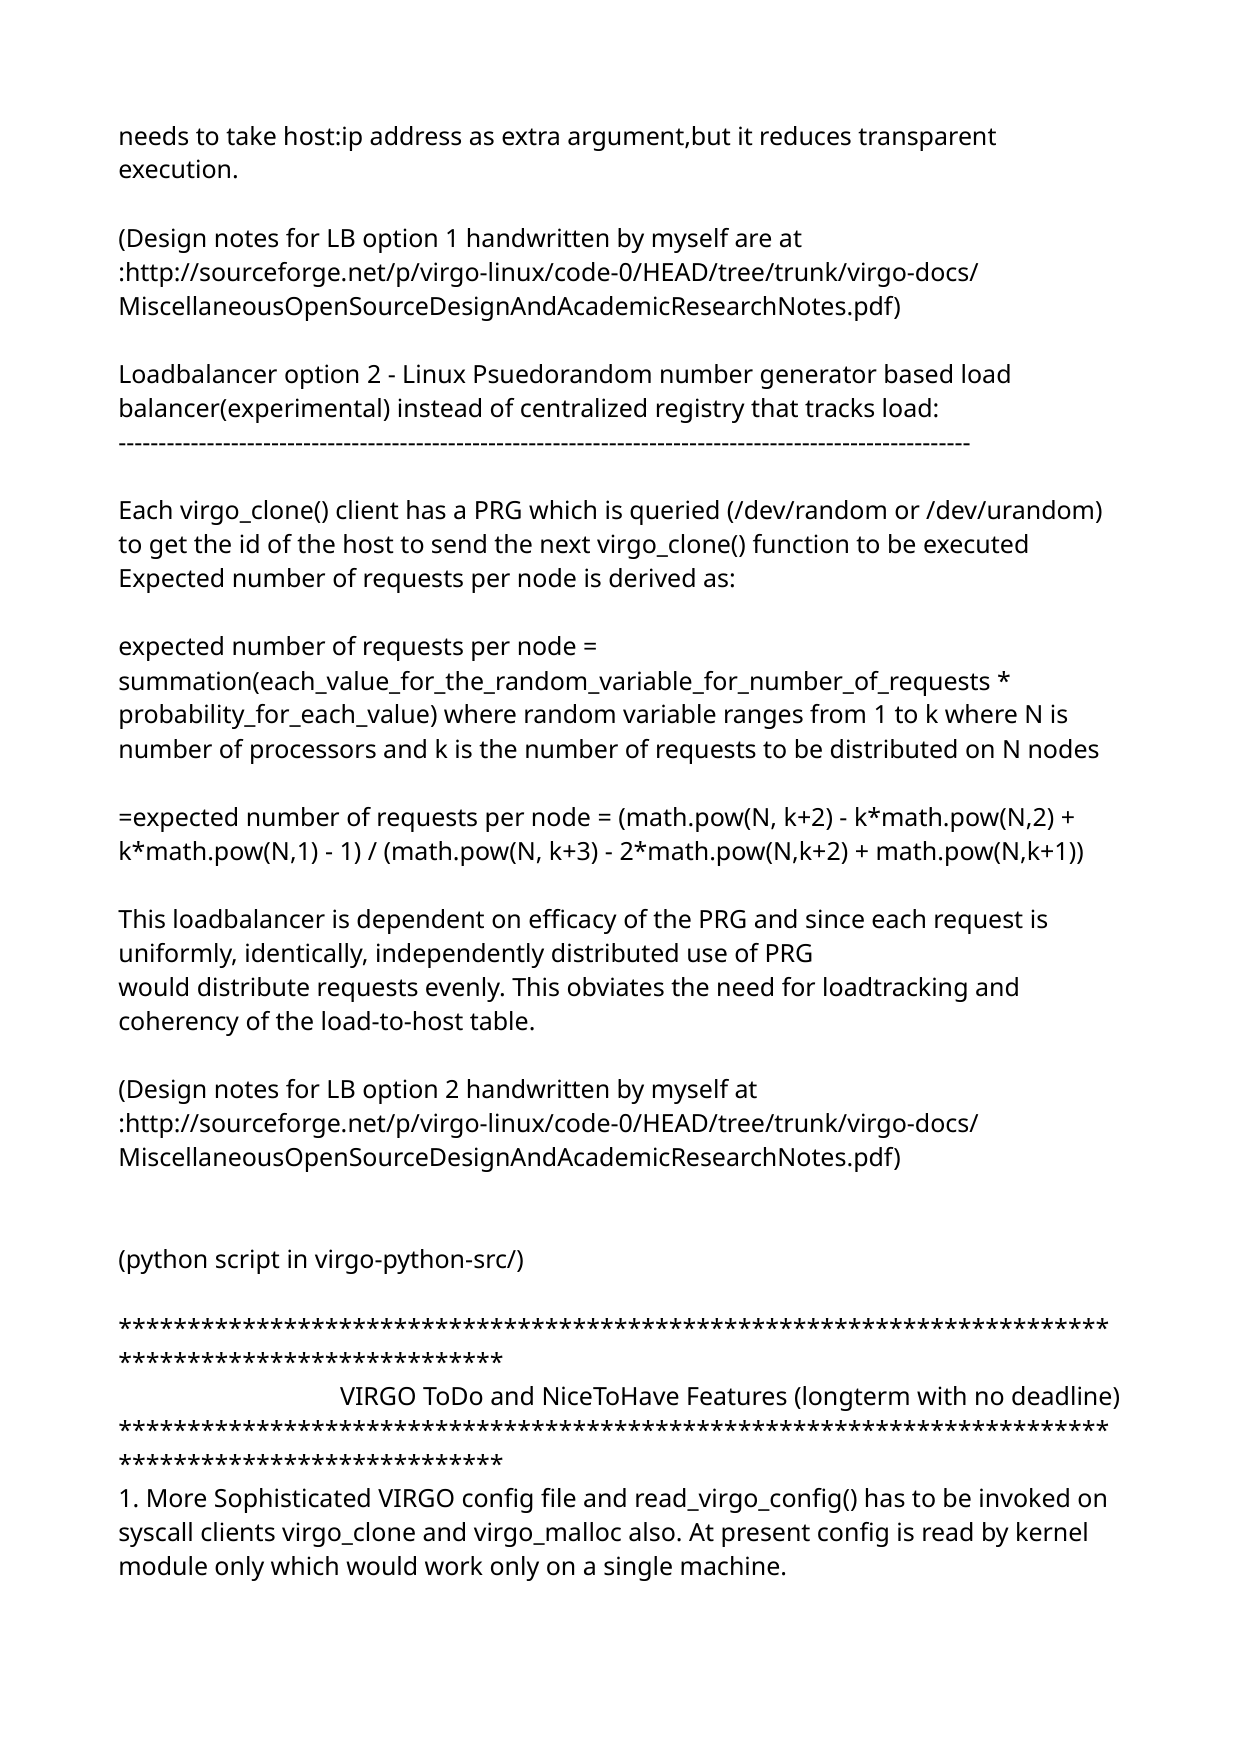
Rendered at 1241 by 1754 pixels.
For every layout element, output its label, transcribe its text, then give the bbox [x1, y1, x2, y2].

text VIRGO ToDo and NiceToHave Features (longterm with no deadline) [118, 1378, 1122, 1412]
text would distribute requests evenly. This obviates the need for loadtracking and coherency of the load-to-host table. [118, 970, 1122, 1038]
text (python script in virgo-python-src/) [118, 1242, 1122, 1276]
text ---------------------------------------------------------------------------------------------------------- [118, 425, 1122, 459]
text Expected number of requests per node is derived as: [118, 561, 1122, 595]
text =expected number of requests per node = (math.pow(N, k+2) - k*math.pow(N,2) + k*math.pow(N,1) - 1) / (math.pow(N, k+3) - 2*math.pow(N,k+2) + math.pow(N,k+1)) [118, 799, 1122, 867]
text Loadbalancer option 2 - Linux Psuedorandom number generator based load balancer(experimental) instead of centralized registry that tracks load: [118, 357, 1122, 425]
text (Design notes for LB option 1 handwritten by myself are at :http://sourceforge.net/p/virgo-linux/code-0/HEAD/tree/trunk/virgo-docs/MiscellaneousOpenSourceDesignAndAcademicResearchNotes.pdf) [118, 220, 1122, 322]
text expected number of requests per node = summation(each_value_for_the_random_variable_for_number_of_requests * probability_for_each_value) where random variable ranges from 1 to k where N is number of processors and k is the number of requests to be distributed on N nodes [118, 629, 1122, 765]
text 1. More Sophisticated VIRGO config file and read_virgo_config() has to be invoked on syscall clients virgo_clone and virgo_malloc also. At present config is read by kernel module only which would work only on a single machine. [118, 1481, 1122, 1583]
text This loadbalancer is dependent on efficacy of the PRG and since each request is uniformly, identically, independently distributed use of PRG [118, 902, 1122, 970]
text (Design notes for LB option 2 handwritten by myself at :http://sourceforge.net/p/virgo-linux/code-0/HEAD/tree/trunk/virgo-docs/MiscellaneousOpenSourceDesignAndAcademicResearchNotes.pdf) [118, 1072, 1122, 1174]
text Each virgo_clone() client has a PRG which is queried (/dev/random or /dev/urandom) to get the id of the host to send the next virgo_clone() function to be executed [118, 493, 1122, 561]
text needs to take host:ip address as extra argument,but it reduces transparent execution. [118, 118, 1122, 186]
text **************************************************************************************************** [118, 1310, 1122, 1378]
text **************************************************************************************************** [118, 1412, 1122, 1481]
